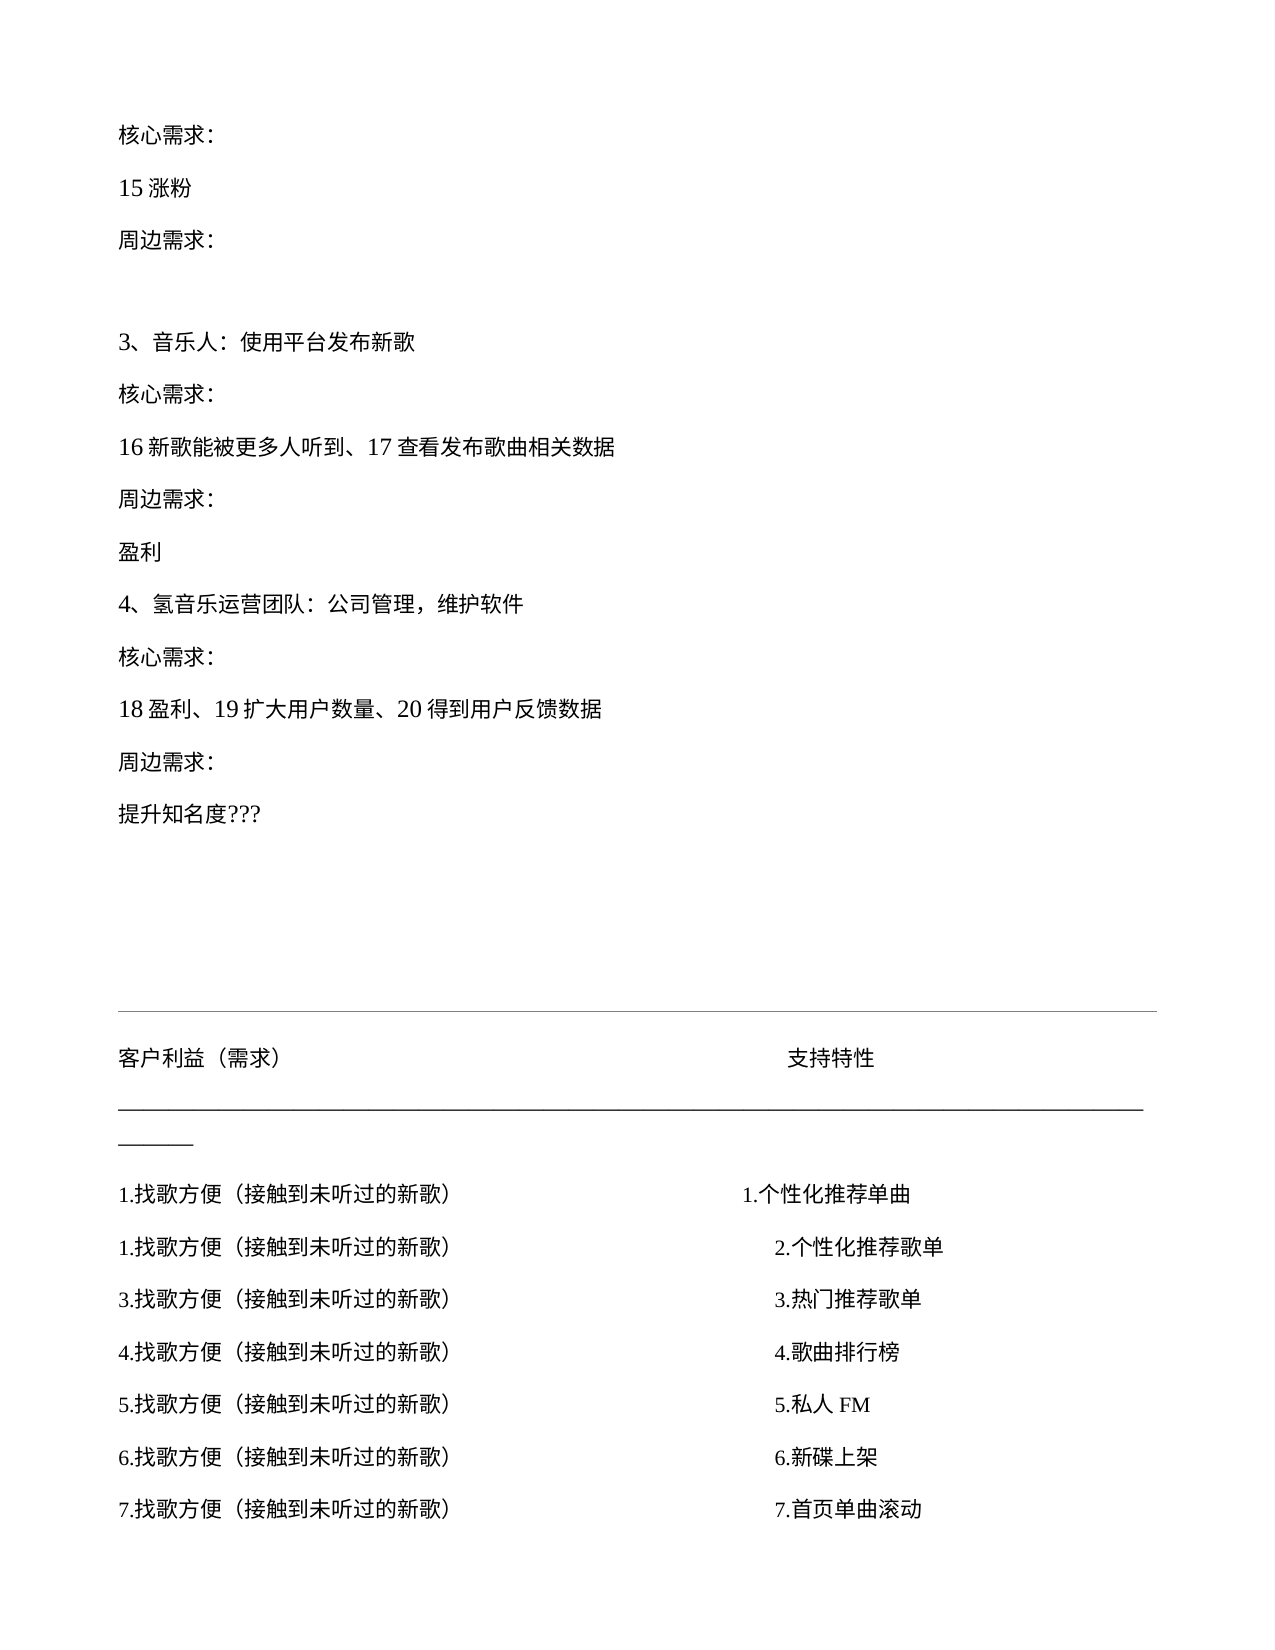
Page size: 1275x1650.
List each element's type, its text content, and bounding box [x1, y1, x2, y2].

text 4、氢音乐运营团队：公司管理，维护软件 [118, 587, 1157, 619]
text 客户利益（需求） 支持特性 [118, 1041, 1157, 1073]
text 周边需求： [118, 482, 1157, 514]
text 核心需求： [118, 640, 1157, 671]
text 盈利 [118, 535, 1157, 566]
text 18盈利、19扩大用户数量、20得到用户反馈数据 [118, 692, 1157, 724]
text 4.找歌方便（接触到未听过的新歌） 4.歌曲排行榜 [118, 1334, 1157, 1366]
text 周边需求： [118, 745, 1157, 776]
text 核心需求： [118, 118, 1157, 150]
text 15涨粉 [118, 171, 1157, 202]
text 7.找歌方便（接触到未听过的新歌） 7.首页单曲滚动 [118, 1492, 1157, 1524]
text 周边需求： [118, 223, 1157, 255]
text 提升知名度??? [118, 797, 1157, 829]
text 1.找歌方便（接触到未听过的新歌） 1.个性化推荐单曲 [118, 1177, 1157, 1209]
text 核心需求： [118, 377, 1157, 409]
text 6.找歌方便（接触到未听过的新歌） 6.新碟上架 [118, 1439, 1157, 1471]
text 3.找歌方便（接触到未听过的新歌） 3.热门推荐歌单 [118, 1282, 1157, 1314]
text 1.找歌方便（接触到未听过的新歌） 2.个性化推荐歌单 [118, 1229, 1157, 1261]
text ———————————————————————————————————————————— [118, 1093, 1157, 1157]
text 16新歌能被更多人听到、17查看发布歌曲相关数据 [118, 430, 1157, 461]
text 5.找歌方便（接触到未听过的新歌） 5.私人FM [118, 1387, 1157, 1419]
text 3、音乐人：使用平台发布新歌 [118, 325, 1157, 356]
